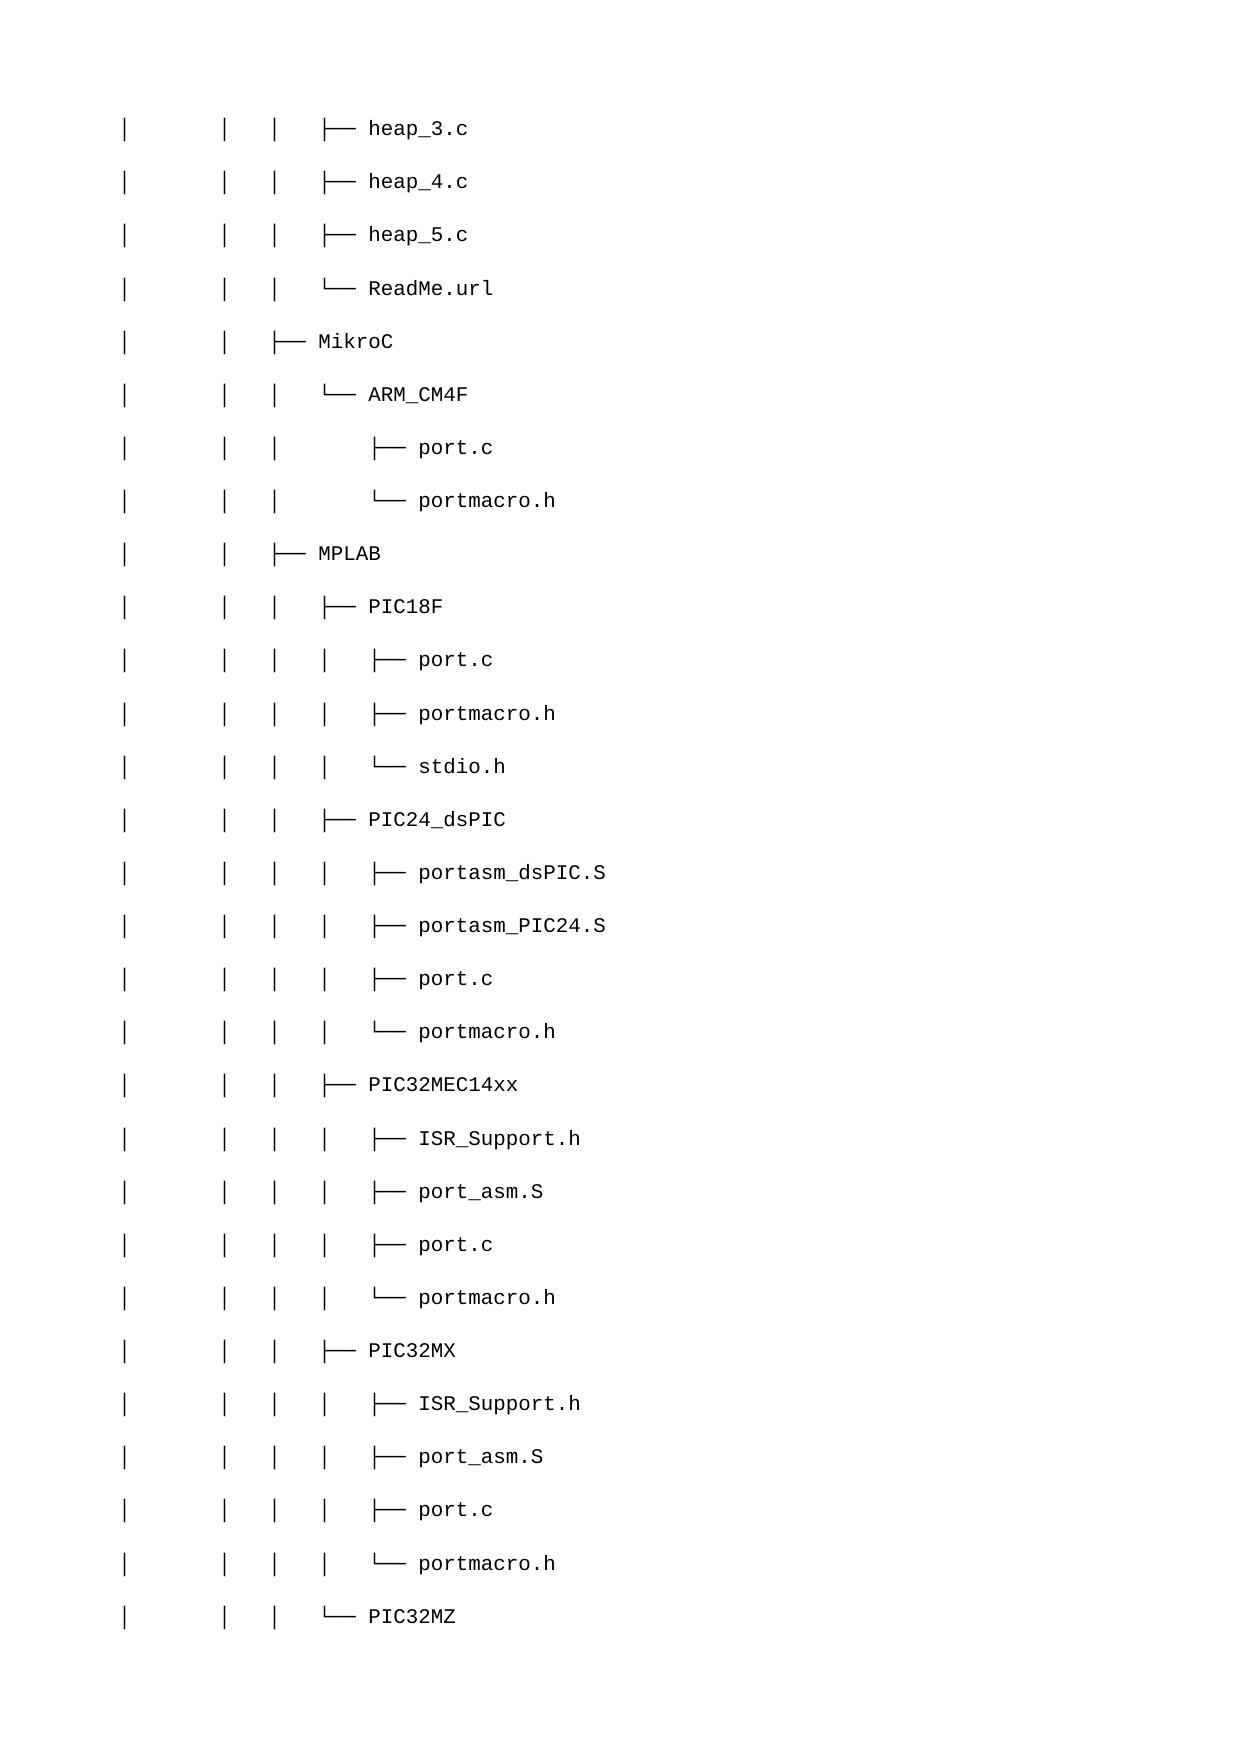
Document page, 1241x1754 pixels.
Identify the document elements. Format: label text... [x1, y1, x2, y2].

text │ │ │ │ └── stdio.h [225, 756, 274, 779]
text │ │ │ ├── PIC24_dsPIC [125, 809, 224, 832]
text │ │ │ │ └── stdio.h [325, 756, 1122, 779]
text │ │ │ │ └── portmacro.h [118, 1287, 1122, 1311]
text │ │ │ ├── PIC24_dsPIC [325, 809, 1122, 832]
text │ │ │ ├── PIC32MX [118, 1340, 1122, 1364]
text │ │ │ │ ├── portasm_dsPIC.S [118, 862, 1122, 886]
text │ │ │ │ ├── port.c [275, 1234, 324, 1257]
text │ │ │ └── PIC32MZ [125, 1606, 224, 1629]
text │ │ │ ├── heap_5.c [118, 224, 1122, 248]
text │ │ │ │ ├── port.c [325, 1234, 374, 1257]
text │ │ │ │ └── stdio.h [125, 756, 224, 779]
text │ │ │ └── ARM_CM4F [225, 384, 274, 407]
text │ │ │ │ ├── port.c [118, 1499, 1122, 1523]
text │ │ │ ├── heap_4.c [118, 171, 1122, 195]
text │ │ ├── MikroC [125, 331, 224, 354]
text │ │ │ │ ├── port.c [225, 1234, 274, 1257]
text │ │ │ ├── heap_3.c [118, 118, 1122, 142]
text │ │ ├── MPLAB [118, 543, 1122, 567]
text │ │ │ │ ├── portasm_PIC24.S [118, 915, 1122, 939]
text │ │ │ │ ├── port_asm.S [375, 1181, 1122, 1204]
text │ │ │ ├── PIC18F [118, 596, 1122, 620]
text │ │ │ │ ├── ISR_Support.h [118, 1393, 1122, 1417]
text │ │ │ └── ReadMe.url [118, 277, 1122, 301]
text │ │ │ │ ├── ISR_Support.h [118, 1127, 1122, 1151]
text │ │ ├── MikroC [275, 331, 1122, 354]
text │ │ │ │ ├── port.c [375, 1234, 1122, 1257]
text │ │ │ ├── port.c [118, 437, 1122, 461]
text │ │ │ └── ARM_CM4F [275, 384, 1122, 407]
text │ │ │ └── PIC32MZ [225, 1606, 274, 1629]
text │ │ │ └── ARM_CM4F [125, 384, 224, 407]
text │ │ │ │ ├── port_asm.S [125, 1181, 224, 1204]
text │ │ │ ├── PIC32MEC14xx [118, 1074, 1122, 1098]
text │ │ │ │ └── portmacro.h [118, 1552, 1122, 1576]
text │ │ │ └── PIC32MZ [275, 1606, 1122, 1629]
text │ │ │ │ ├── port.c [125, 1234, 224, 1257]
text │ │ │ ├── PIC24_dsPIC [275, 809, 324, 832]
text │ │ │ │ └── portmacro.h [118, 1021, 1122, 1045]
text │ │ │ │ ├── port.c [118, 649, 1122, 673]
text │ │ ├── MikroC [225, 331, 274, 354]
text │ │ │ └── portmacro.h [118, 490, 1122, 514]
text │ │ │ │ ├── port_asm.S [275, 1181, 324, 1204]
text │ │ │ │ └── stdio.h [275, 756, 324, 779]
text │ │ │ │ ├── portmacro.h [118, 702, 1122, 726]
text │ │ │ │ ├── port.c [118, 968, 1122, 992]
text │ │ │ │ ├── port_asm.S [118, 1446, 1122, 1470]
text │ │ │ ├── PIC24_dsPIC [225, 809, 274, 832]
text │ │ │ │ ├── port_asm.S [325, 1181, 374, 1204]
text │ │ │ │ ├── port_asm.S [225, 1181, 274, 1204]
